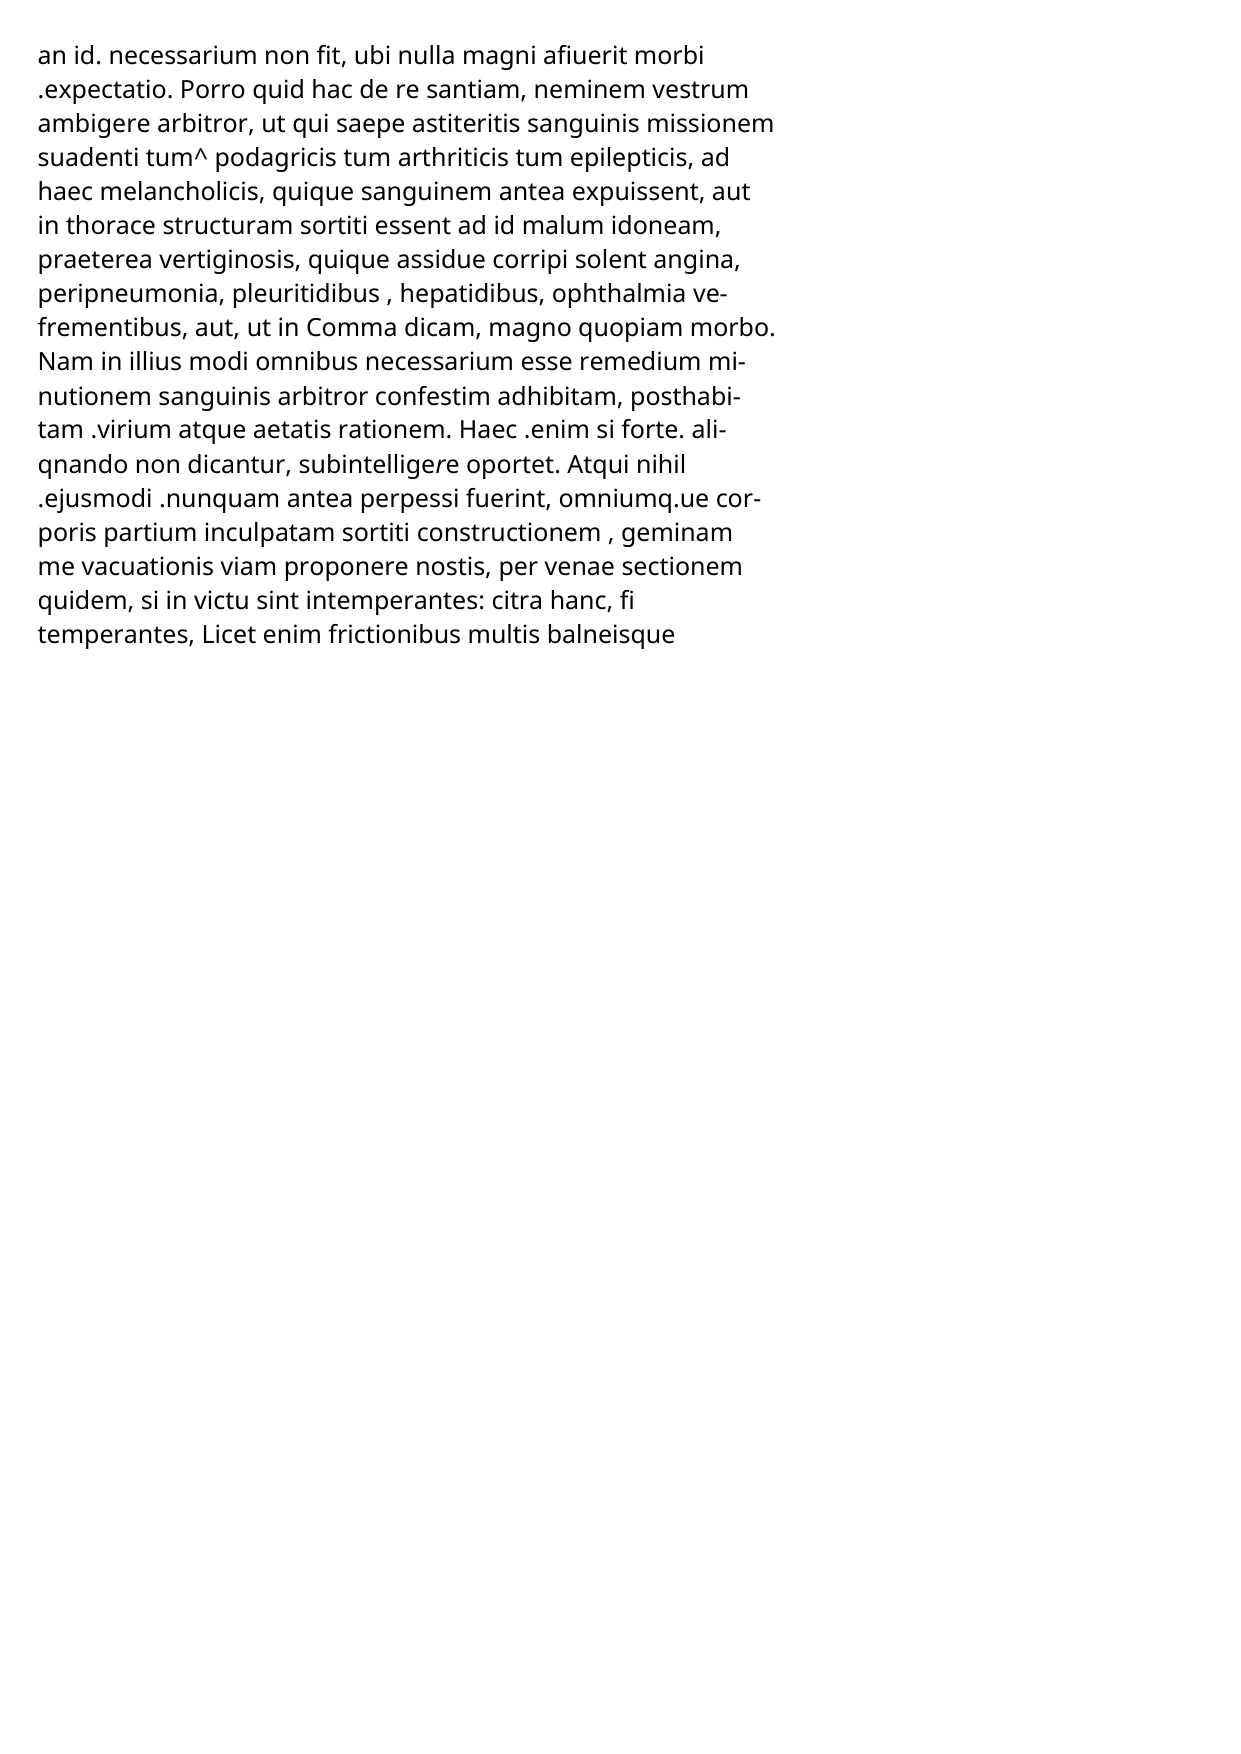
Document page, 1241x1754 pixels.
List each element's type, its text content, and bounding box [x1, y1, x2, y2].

text an id. necessarium non fit, ubi nulla magni afiuerit morbi .expectatio. Porro quid hac de re santiam, neminem vestrum ambigere arbitror, ut qui saepe astiteritis sanguinis missionem suadenti tum^ podagricis tum arthriticis tum epilepticis, ad haec melancholicis, quique sanguinem antea expuissent, aut in thorace structuram sortiti essent ad id malum idoneam, praeterea vertiginosis, quique assidue corripi solent angina, peripneumonia, pleuritidibus , hepatidibus, ophthalmia ve- frementibus, aut, ut in Comma dicam, magno quopiam morbo. Nam in illius modi omnibus necessarium esse remedium mi- nutionem sanguinis arbitror confestim adhibitam, posthabi- tam .virium atque aetatis rationem. Haec .enim si forte. ali- qnando non dicantur, subintelligere oportet. Atqui nihil .ejusmodi .nunquam antea perpessi fuerint, omniumq.ue cor- poris partium inculpatam sortiti constructionem , geminam me vacuationis viam proponere nostis, per venae sectionem quidem, si in victu sint intemperantes: citra hanc, fi temperantes, Licet enim frictionibus multis balneisque [37, 37, 1203, 651]
